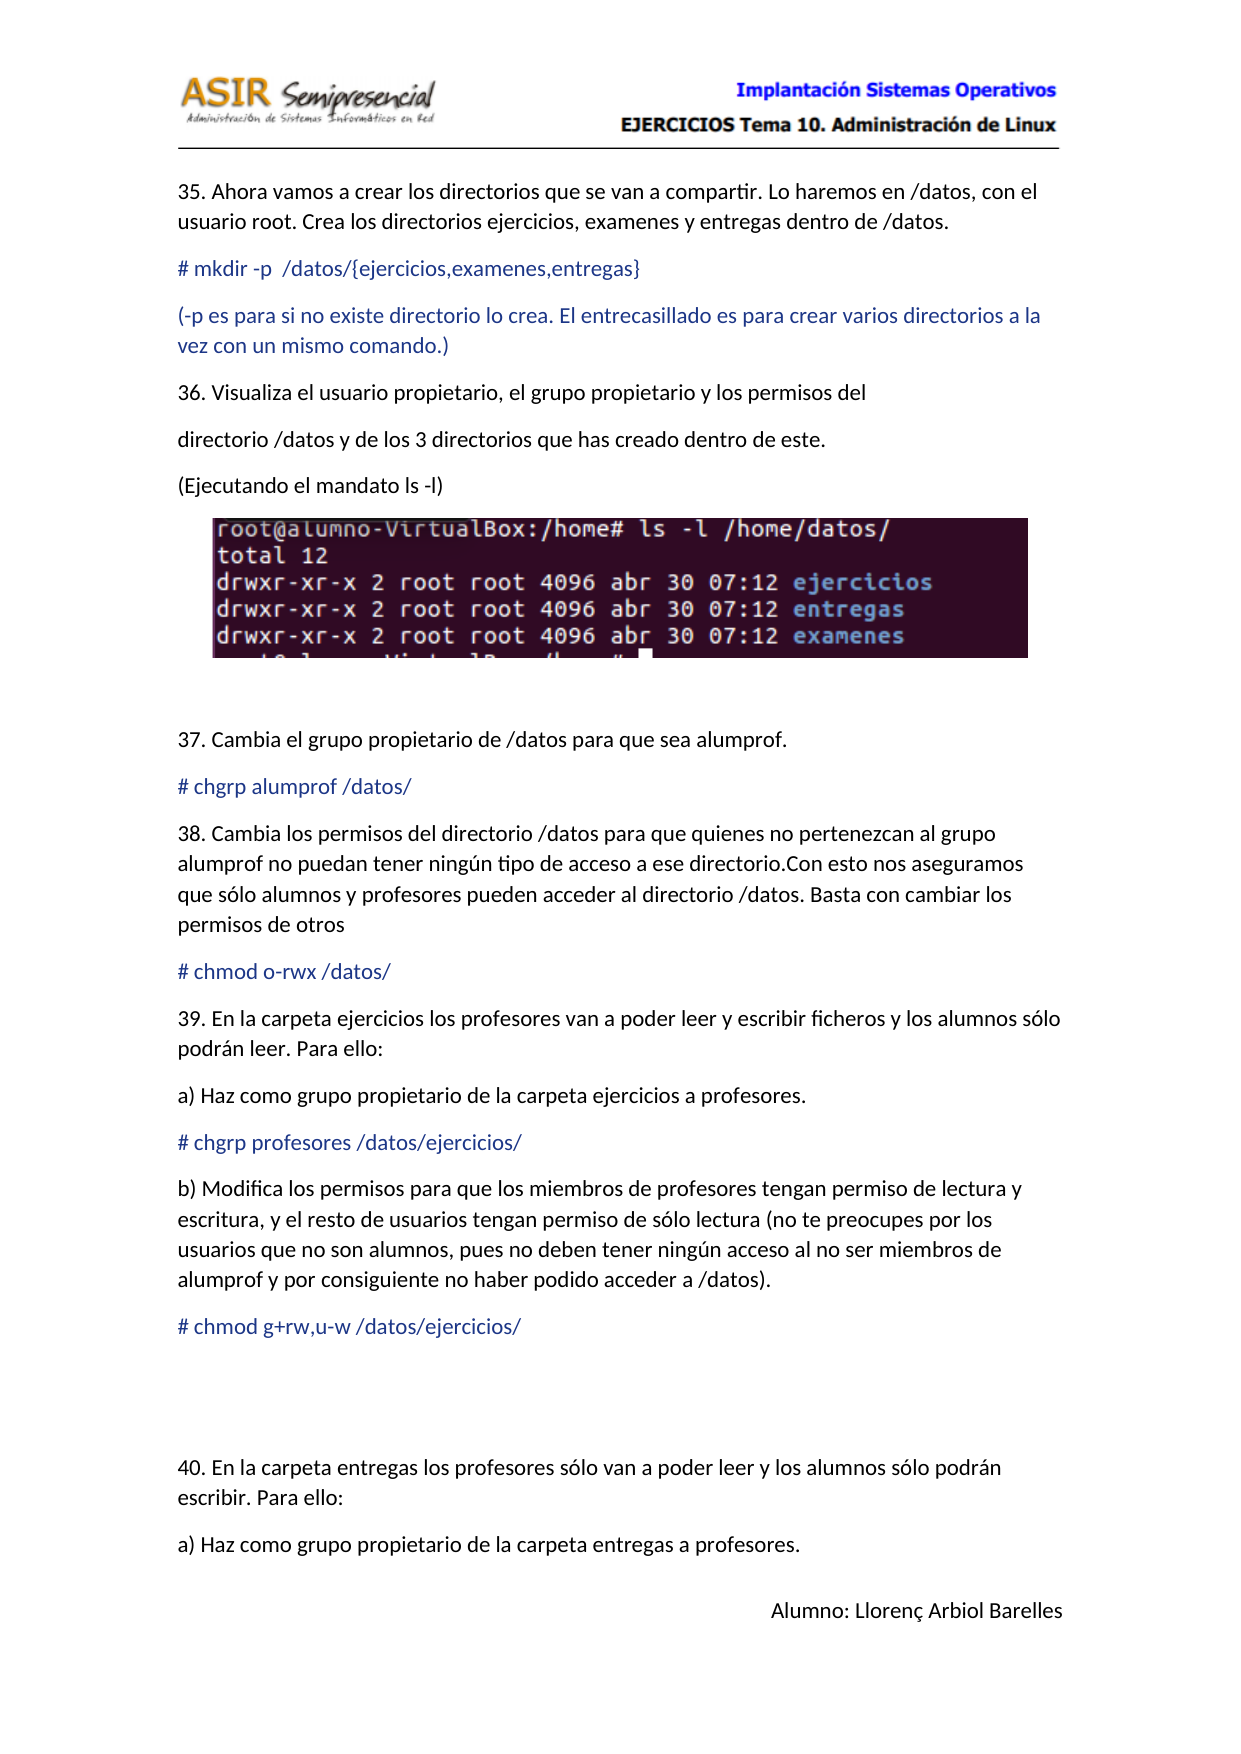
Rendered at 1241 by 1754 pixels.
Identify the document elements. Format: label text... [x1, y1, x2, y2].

text # chgrp profesores /datos/ejercicios/ [177, 1128, 1063, 1156]
text 36. Visualiza el usuario propietario, el grupo propietario y los permisos del [177, 378, 1063, 406]
text a) Haz como grupo propietario de la carpeta ejercicios a profesores. [177, 1081, 1063, 1109]
text # chmod o-rwx /datos/ [177, 957, 1063, 985]
text a) Haz como grupo propietario de la carpeta entregas a profesores. [177, 1530, 1063, 1558]
text directorio /datos y de los 3 directorios que has creado dentro de este. [177, 425, 1063, 453]
text # mkdir -p /datos/{ejercicios,examenes,entregas} [177, 254, 1063, 282]
text 35. Ahora vamos a crear los directorios que se van a compartir. Lo haremos en /datos, con el usuario root. Crea los directorios ejercicios, examenes y entregas dentro de /datos. [177, 177, 1063, 235]
text 37. Cambia el grupo propietario de /datos para que sea alumprof. [177, 726, 1063, 753]
text b) Modifica los permisos para que los miembros de profesores tengan permiso de lectura y escritura, y el resto de usuarios tengan permiso de sólo lectura (no te preocupes por los usuarios que no son alumnos, pues no deben tener ningún acceso al no ser miembros de alumprof y por consiguiente no haber podido acceder a /datos). [177, 1174, 1063, 1293]
text 38. Cambia los permisos del directorio /datos para que quienes no pertenezcan al grupo alumprof no puedan tener ningún tipo de acceso a ese directorio.Con esto nos aseguramos que sólo alumnos y profesores pueden acceder al directorio /datos. Basta con cambiar los permisos de otros [177, 819, 1063, 938]
text 39. En la carpeta ejercicios los profesores van a poder leer y escribir ficheros y los alumnos sólo podrán leer. Para ello: [177, 1004, 1063, 1062]
picture [212, 518, 1028, 658]
text # chgrp alumprof /datos/ [177, 772, 1063, 800]
text (-p es para si no existe directorio lo crea. El entrecasillado es para crear varios directorios a la vez con un mismo comando.) [177, 301, 1063, 359]
text # chmod g+rw,u-w /datos/ejercicios/ [177, 1312, 1063, 1340]
picture [177, 73, 1063, 149]
text 40. En la carpeta entregas los profesores sólo van a poder leer y los alumnos sólo podrán escribir. Para ello: [177, 1453, 1063, 1511]
text (Ejecutando el mandato ls -l) [177, 472, 1063, 500]
